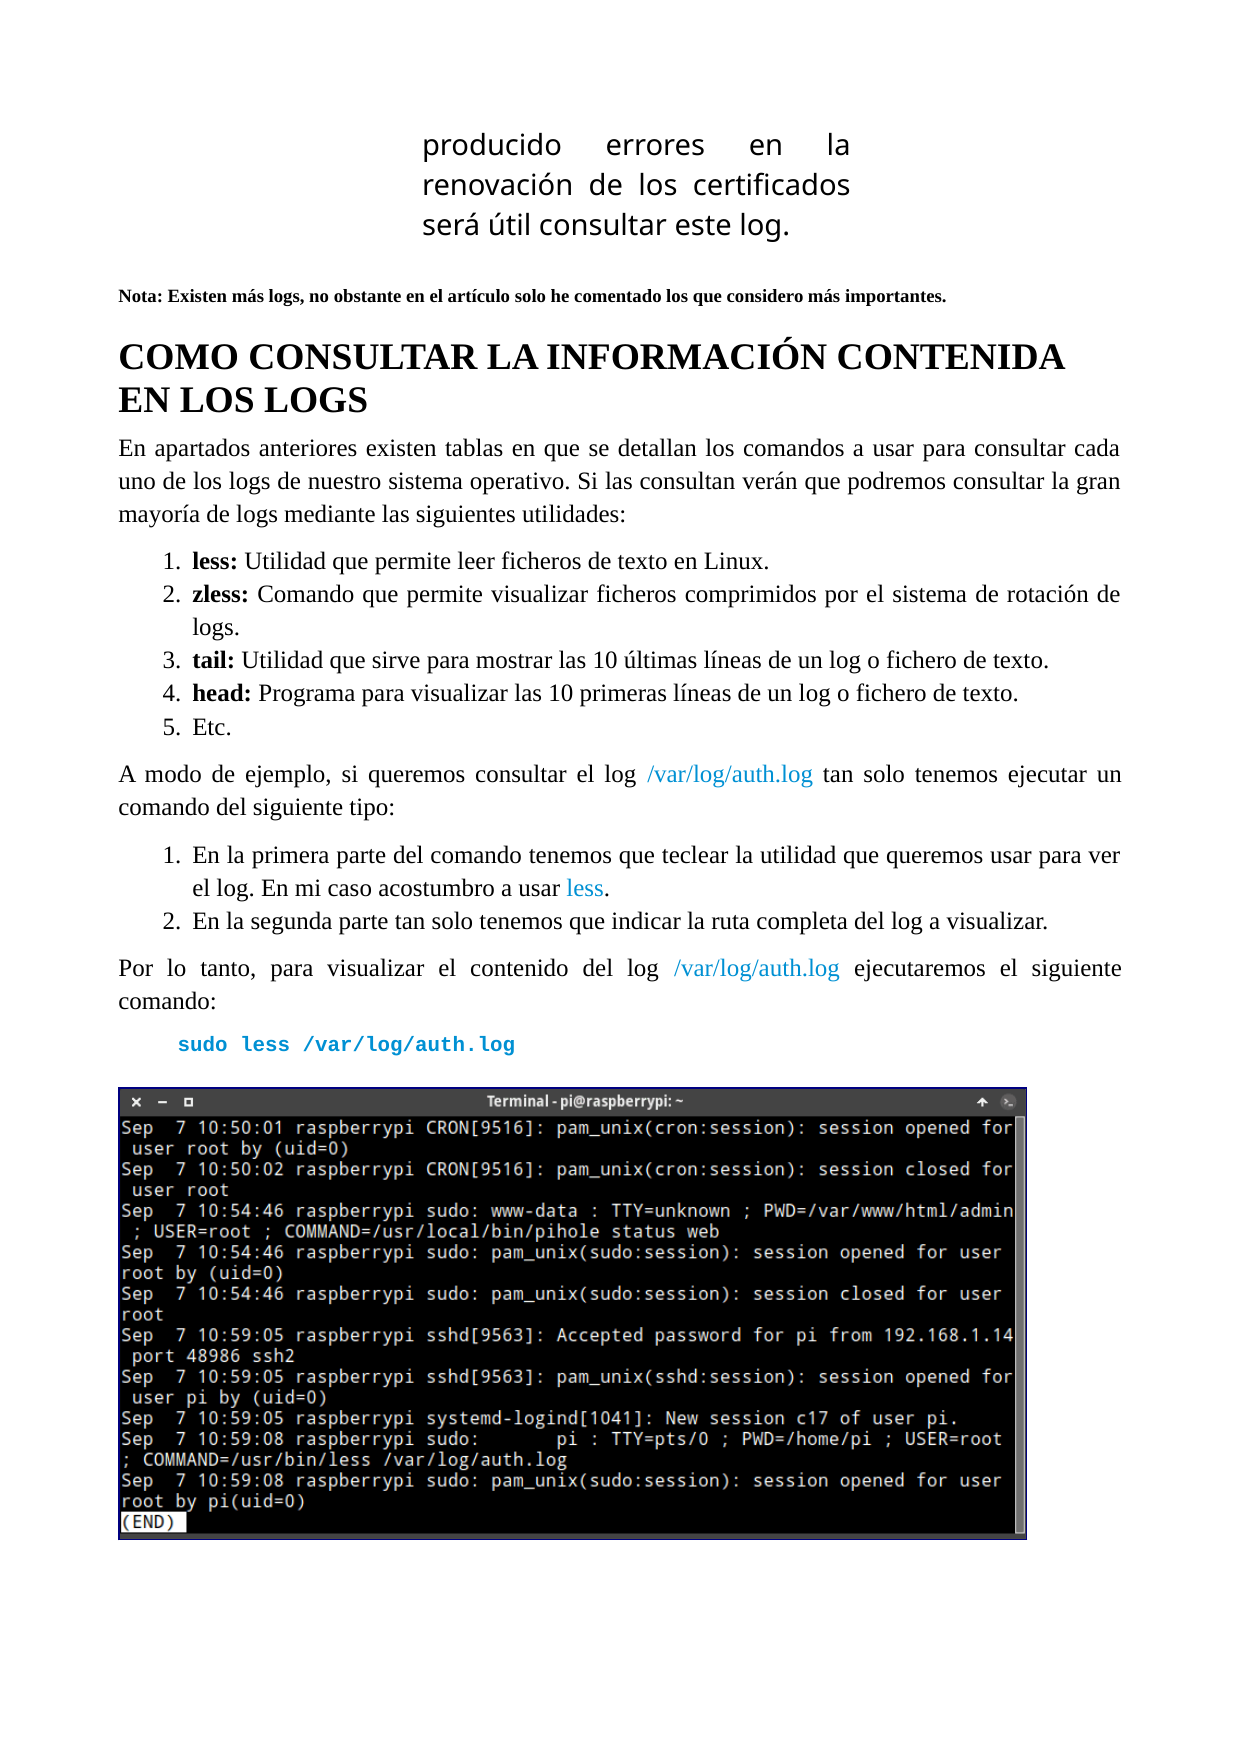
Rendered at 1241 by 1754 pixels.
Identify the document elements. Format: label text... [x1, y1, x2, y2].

text En apartados anteriores existen tablas en que se detallan los comandos a usar para consultar cada uno de los logs de nuestro sistema operativo. Si las consultan verán que podremos consultar la gran mayoría de logs mediante las siguientes utilidades: [118, 433, 1122, 528]
list head: Programa para visualizar las 10 primeras líneas de un log o fichero de texto. [162, 678, 1122, 707]
text A modo de ejemplo, si queremos consultar el log /var/log/auth.log tan solo tenemos ejecutar un comando del siguiente tipo: [118, 759, 1122, 821]
list zless: Comando que permite visualizar ficheros comprimidos por el sistema de rotación de logs. [162, 579, 1122, 641]
subtitle Nota: Existen más logs, no obstante en el artículo solo he comentado los que considero más importantes. [118, 285, 1122, 307]
picture [120, 1089, 1026, 1539]
list less: Utilidad que permite leer ficheros de texto en Linux. [162, 546, 1122, 575]
table_cell [857, 118, 1122, 279]
list tail: Utilidad que sirve para mostrar las 10 últimas líneas de un log o fichero de texto. [162, 646, 1122, 674]
list Etc. [162, 712, 1122, 740]
table_cell producido errores en la renovación de los certificados será útil consultar este log. [416, 118, 857, 279]
list En la primera parte del comando tenemos que teclear la utilidad que queremos usar para ver el log. En mi caso acostumbro a usar less. [162, 840, 1122, 902]
subtitle COMO CONSULTAR LA INFORMACIÓN CONTENIDA EN LOS LOGS [118, 334, 1122, 420]
table_cell [118, 118, 416, 279]
text Por lo tanto, para visualizar el contenido del log /var/log/auth.log ejecutaremos el siguiente comando: [118, 953, 1122, 1015]
list En la segunda parte tan solo tenemos que indicar la ruta completa del log a visualizar. [162, 906, 1122, 934]
text sudo less /var/log/auth.log [177, 1034, 1063, 1058]
